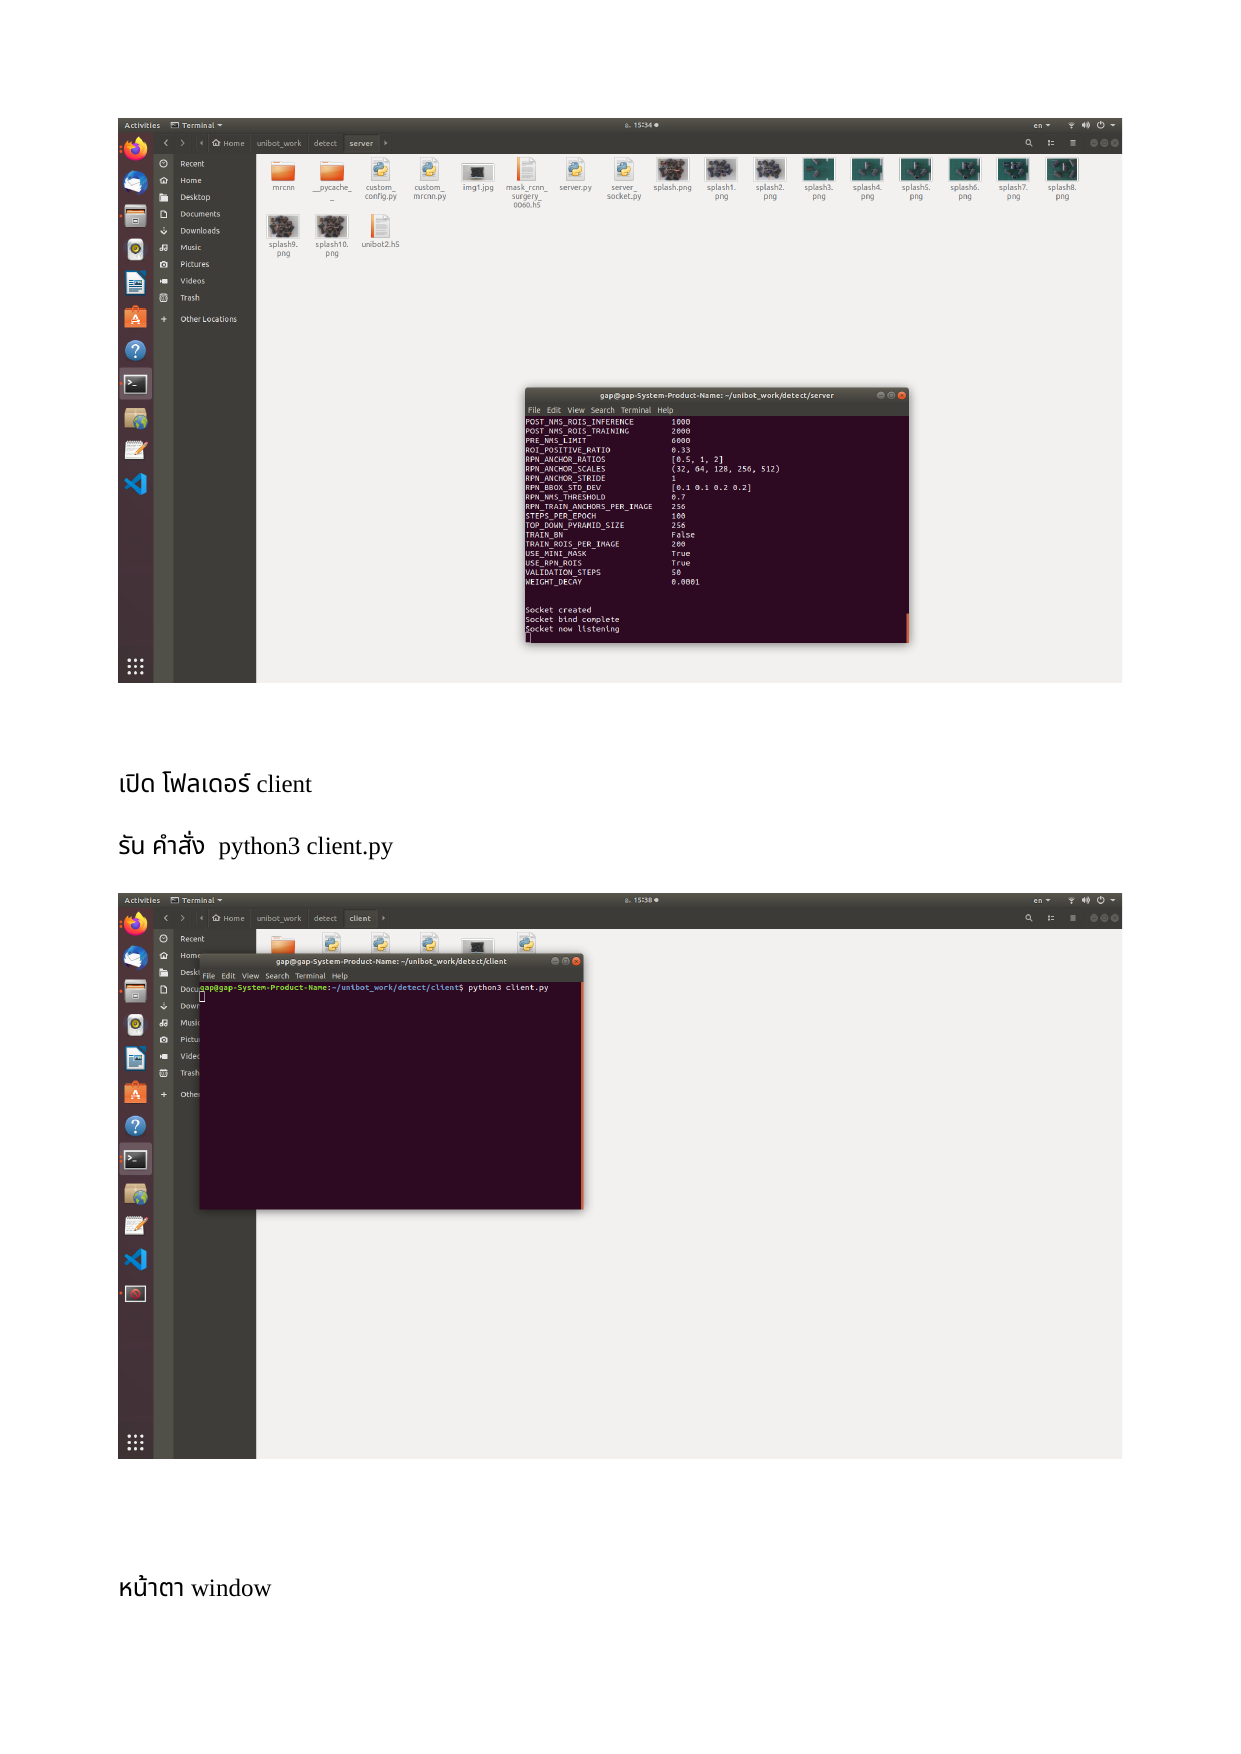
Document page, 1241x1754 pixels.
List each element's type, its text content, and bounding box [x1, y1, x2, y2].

text รัน คำสั่ง python3 client.py [118, 831, 1122, 865]
text เปิด โฟลเดอร์ client [118, 769, 1122, 803]
picture [118, 118, 1123, 683]
text หน้าตา window [118, 1573, 1122, 1607]
picture [118, 893, 1123, 1459]
